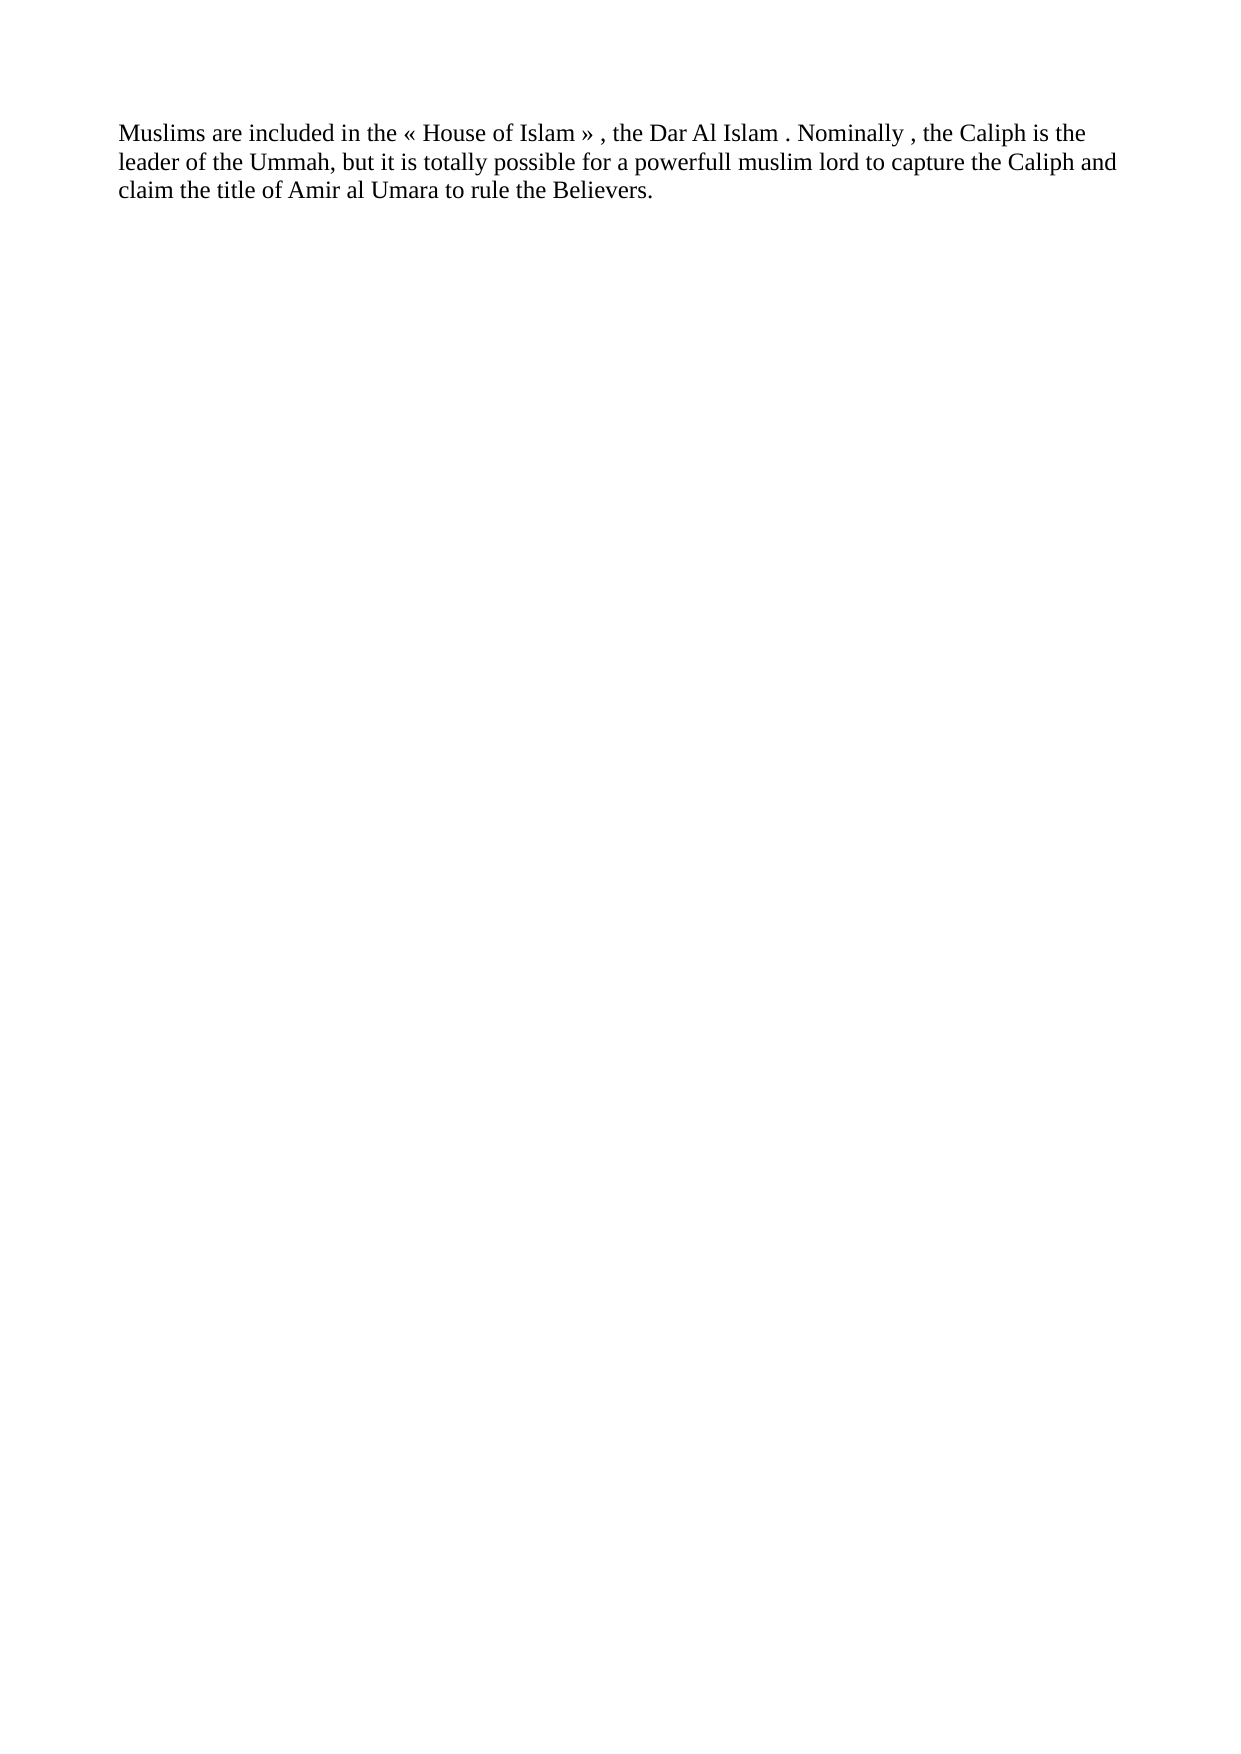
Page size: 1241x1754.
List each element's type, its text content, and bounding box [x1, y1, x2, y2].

text Muslims are included in the « House of Islam » , the Dar Al Islam . Nominally , the Caliph is the leader of the Ummah, but it is totally possible for a powerfull muslim lord to capture the Caliph and claim the title of Amir al Umara to rule the Believers. [118, 118, 1122, 204]
